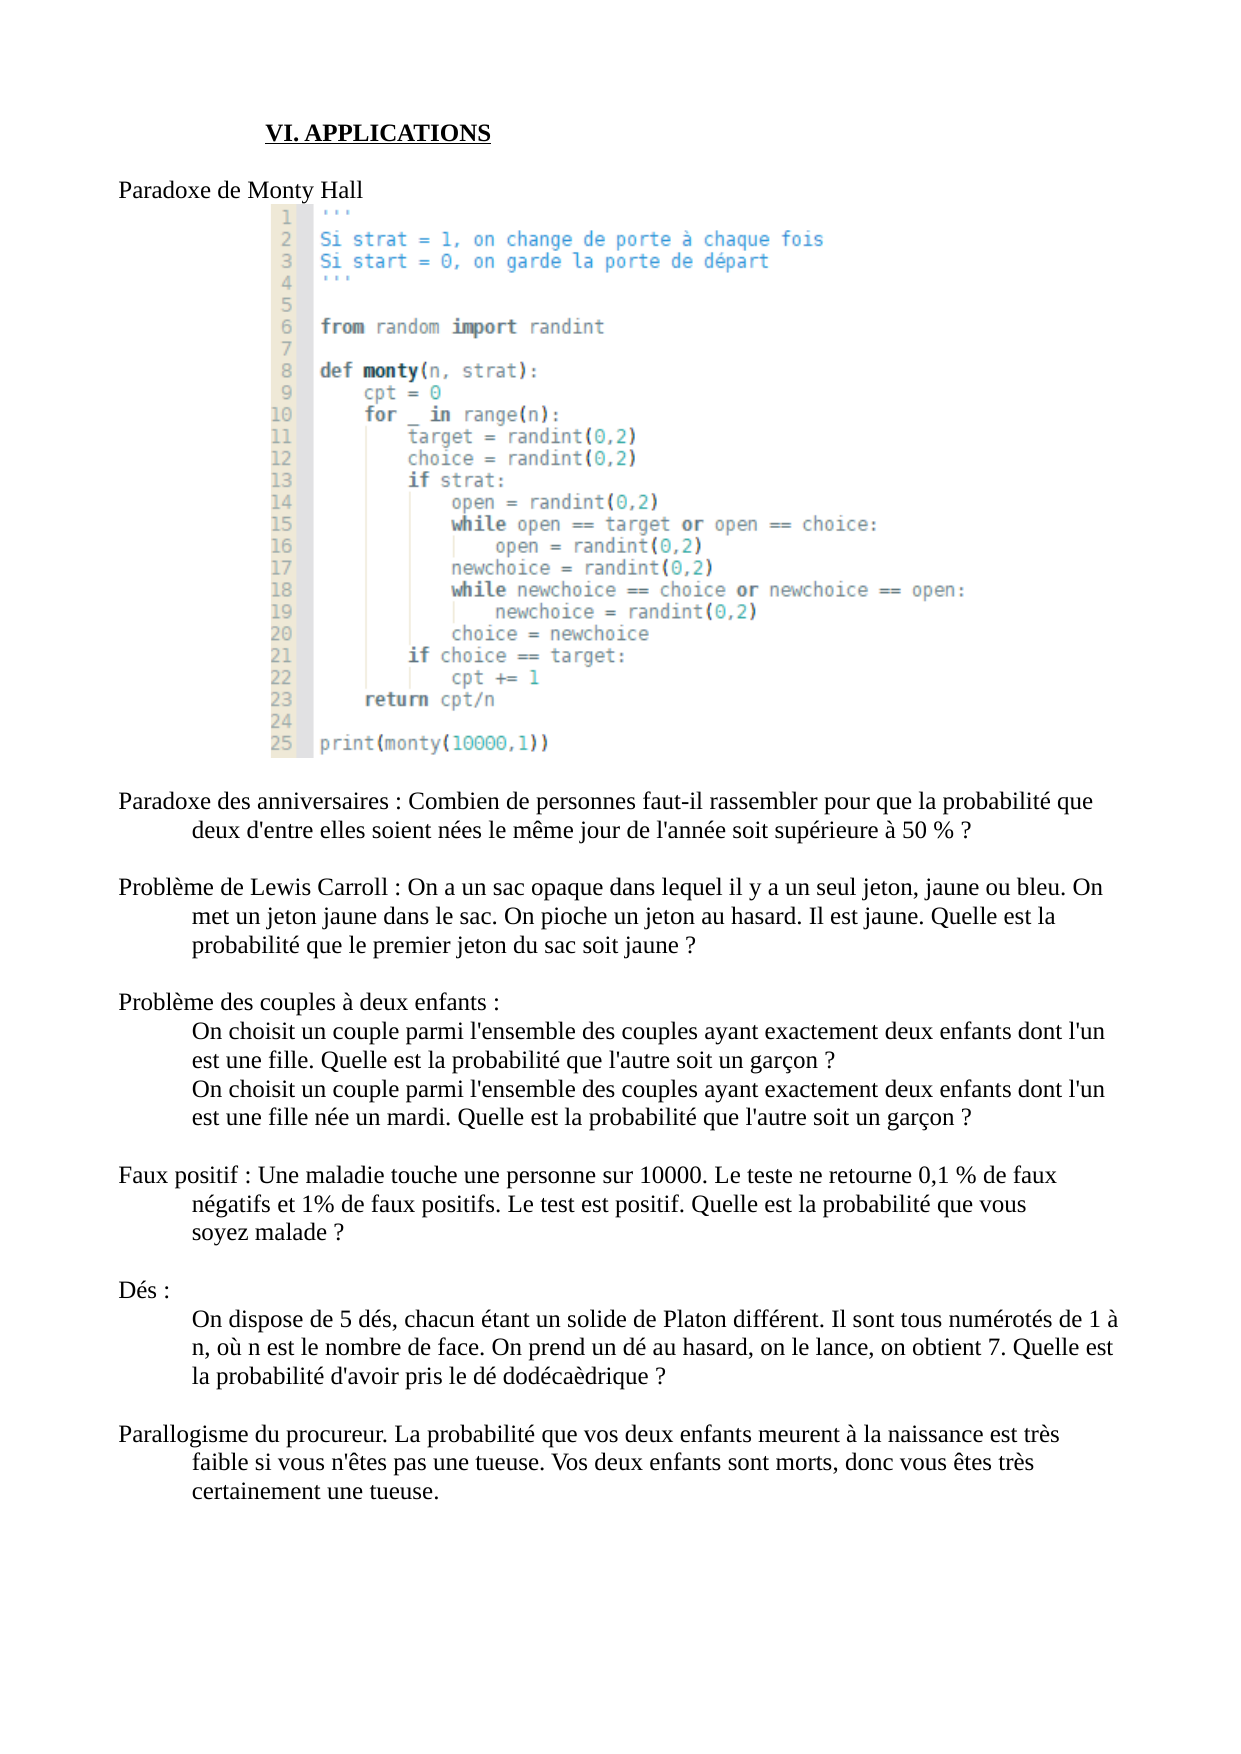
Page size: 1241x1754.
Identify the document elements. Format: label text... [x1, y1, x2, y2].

text Faux positif : Une maladie touche une personne sur 10000. Le teste ne retourne 0,1 % de faux négatifs et 1% de faux positifs. Le test est positif. Quelle est la probabilité que vous soyez malade ? [118, 1160, 1122, 1246]
text VI. APPLICATIONS [118, 118, 1122, 147]
text Problème des couples à deux enfants : [118, 987, 1122, 1016]
picture [270, 204, 970, 758]
text Dés : [118, 1275, 1122, 1304]
text On choisit un couple parmi l'ensemble des couples ayant exactement deux enfants dont l'un est une fille née un mardi. Quelle est la probabilité que l'autre soit un garçon ? [118, 1074, 1122, 1131]
text Paradoxe des anniversaires : Combien de personnes faut-il rassembler pour que la probabilité que deux d'entre elles soient nées le même jour de l'année soit supérieure à 50 % ? [118, 786, 1122, 844]
text On dispose de 5 dés, chacun étant un solide de Platon différent. Il sont tous numérotés de 1 à n, où n est le nombre de face. On prend un dé au hasard, on le lance, on obtient 7. Quelle est la probabilité d'avoir pris le dé dodécaèdrique ? [118, 1304, 1122, 1390]
text On choisit un couple parmi l'ensemble des couples ayant exactement deux enfants dont l'un est une fille. Quelle est la probabilité que l'autre soit un garçon ? [118, 1016, 1122, 1074]
text Problème de Lewis Carroll : On a un sac opaque dans lequel il y a un seul jeton, jaune ou bleu. On met un jeton jaune dans le sac. On pioche un jeton au hasard. Il est jaune. Quelle est la probabilité que le premier jeton du sac soit jaune ? [118, 872, 1122, 959]
text Paradoxe de Monty Hall [118, 176, 1122, 204]
text Parallogisme du procureur. La probabilité que vos deux enfants meurent à la naissance est très faible si vous n'êtes pas une tueuse. Vos deux enfants sont morts, donc vous êtes très certainement une tueuse. [118, 1419, 1122, 1505]
